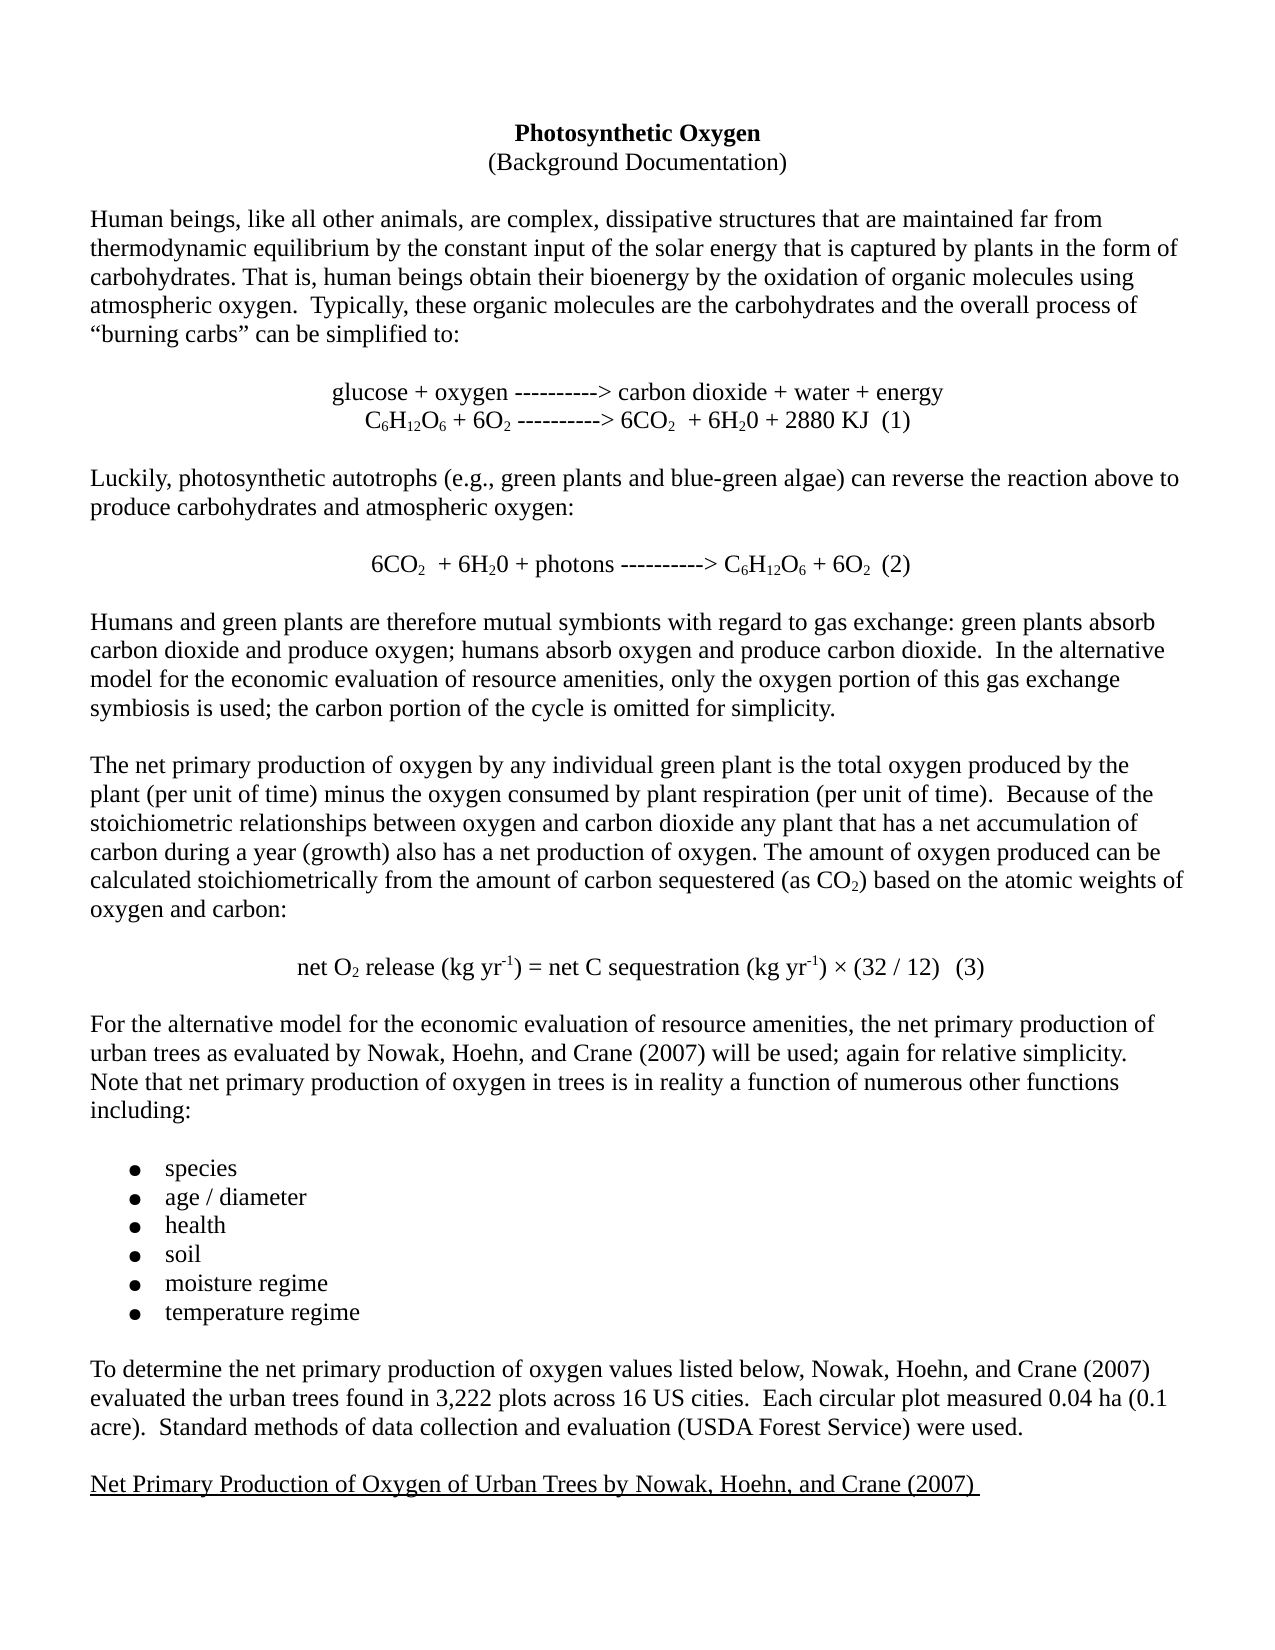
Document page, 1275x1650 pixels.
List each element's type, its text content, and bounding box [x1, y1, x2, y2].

text C6H12O6 + 6O2 ----------> 6CO2 + 6H20 + 2880 KJ (1) [90, 406, 1185, 434]
list soil [127, 1239, 1185, 1268]
text The net primary production of oxygen by any individual green plant is the total oxygen produced by the plant (per unit of time) minus the oxygen consumed by plant respiration (per unit of time). Because of the stoichiometric relationships between oxygen and carbon dioxide any plant that has a net accumulation of carbon during a year (growth) also has a net production of oxygen. The amount of oxygen produced can be calculated stoichiometrically from the amount of carbon sequestered (as CO2) based on the atomic weights of oxygen and carbon: [90, 751, 1185, 923]
list temperature regime [127, 1297, 1185, 1326]
list species [127, 1153, 1185, 1182]
text (Background Documentation) [90, 147, 1185, 176]
text To determine the net primary production of oxygen values listed below, Nowak, Hoehn, and Crane (2007) evaluated the urban trees found in 3,222 plots across 16 US cities. Each circular plot measured 0.04 ha (0.1 acre). Standard methods of data collection and evaluation (USDA Forest Service) were used. [90, 1354, 1185, 1441]
text net O2 release (kg yr-1) = net C sequestration (kg yr-1) × (32 / 12) (3) [90, 952, 1185, 981]
text Human beings, like all other animals, are complex, dissipative structures that are maintained far from thermodynamic equilibrium by the constant input of the solar energy that is captured by plants in the form of carbohydrates. That is, human beings obtain their bioenergy by the oxidation of organic molecules using atmospheric oxygen. Typically, these organic molecules are the carbohydrates and the overall process of “burning carbs” can be simplified to: [90, 204, 1185, 348]
text 6CO2 + 6H20 + photons ----------> C6H12O6 + 6O2 (2) [90, 549, 1185, 578]
list health [127, 1211, 1185, 1239]
list moisture regime [127, 1268, 1185, 1297]
text Humans and green plants are therefore mutual symbionts with regard to gas exchange: green plants absorb carbon dioxide and produce oxygen; humans absorb oxygen and produce carbon dioxide. In the alternative model for the economic evaluation of resource amenities, only the oxygen portion of this gas exchange symbiosis is used; the carbon portion of the cycle is omitted for simplicity. [90, 607, 1185, 722]
text Photosynthetic Oxygen [90, 118, 1185, 147]
text glucose + oxygen ----------> carbon dioxide + water + energy [90, 377, 1185, 406]
text Luckily, photosynthetic autotrophs (e.g., green plants and blue-green algae) can reverse the reaction above to produce carbohydrates and atmospheric oxygen: [90, 463, 1185, 521]
text Net Primary Production of Oxygen of Urban Trees by Nowak, Hoehn, and Crane (2007) [90, 1469, 1185, 1498]
list age / diameter [127, 1182, 1185, 1211]
text For the alternative model for the economic evaluation of resource amenities, the net primary production of urban trees as evaluated by Nowak, Hoehn, and Crane (2007) will be used; again for relative simplicity. Note that net primary production of oxygen in trees is in reality a function of numerous other functions including: [90, 1009, 1185, 1124]
